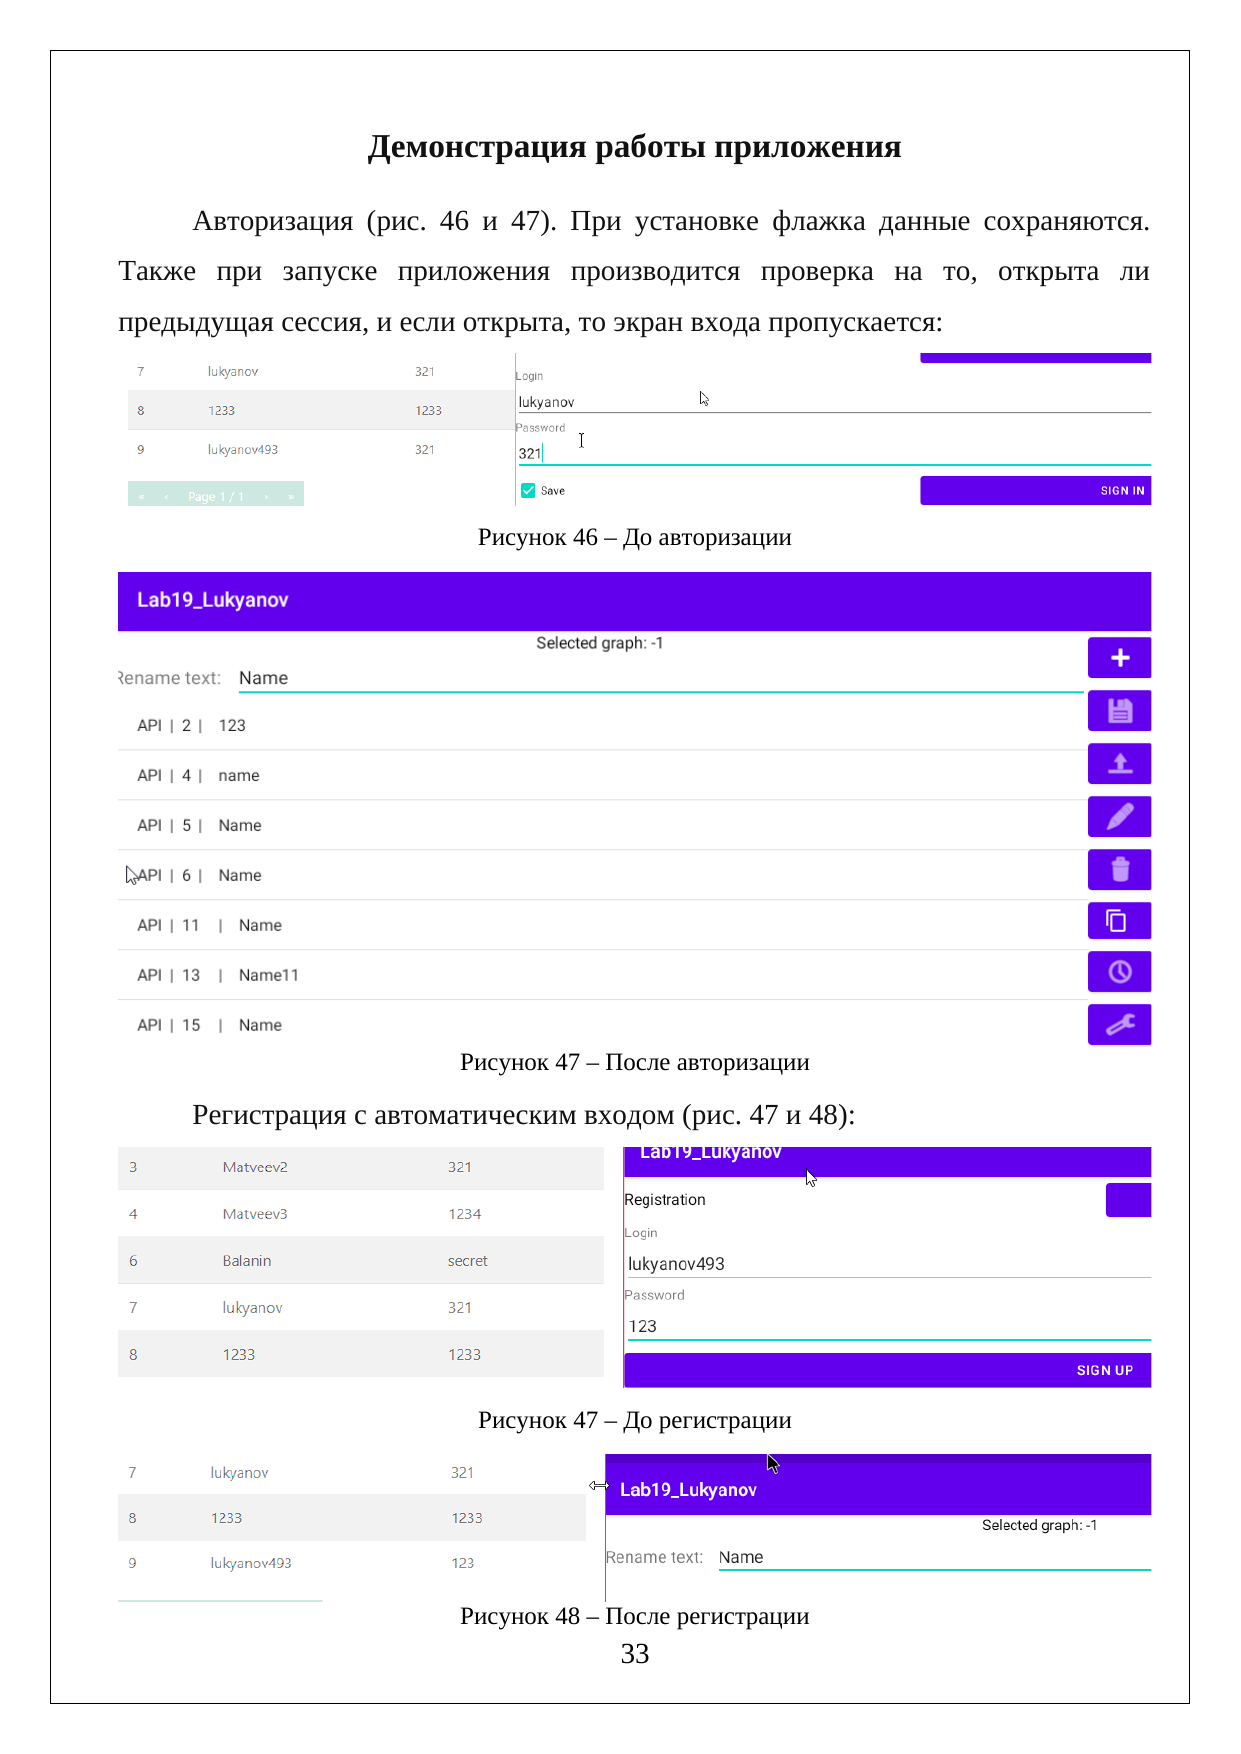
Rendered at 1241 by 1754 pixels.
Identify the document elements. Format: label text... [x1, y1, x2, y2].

text Рисунок 47 – До регистрации [118, 1405, 1152, 1433]
text Рисунок 47 – После авторизации [118, 1048, 1152, 1076]
text Авторизация (рис. 46 и 47). При установке флажка данные сохраняются. Также при запуске приложения производится проверка на то, открыта ли предыдущая сессия, и если открыта, то экран входа пропускается: [118, 203, 1152, 337]
text Демонстрация работы приложения [118, 126, 1152, 165]
text Регистрация с автоматическим входом (рис. 47 и 48): [118, 1097, 1152, 1130]
text Рисунок 48 – После регистрации [118, 1602, 1152, 1630]
text Рисунок 46 – До авторизации [118, 522, 1152, 551]
